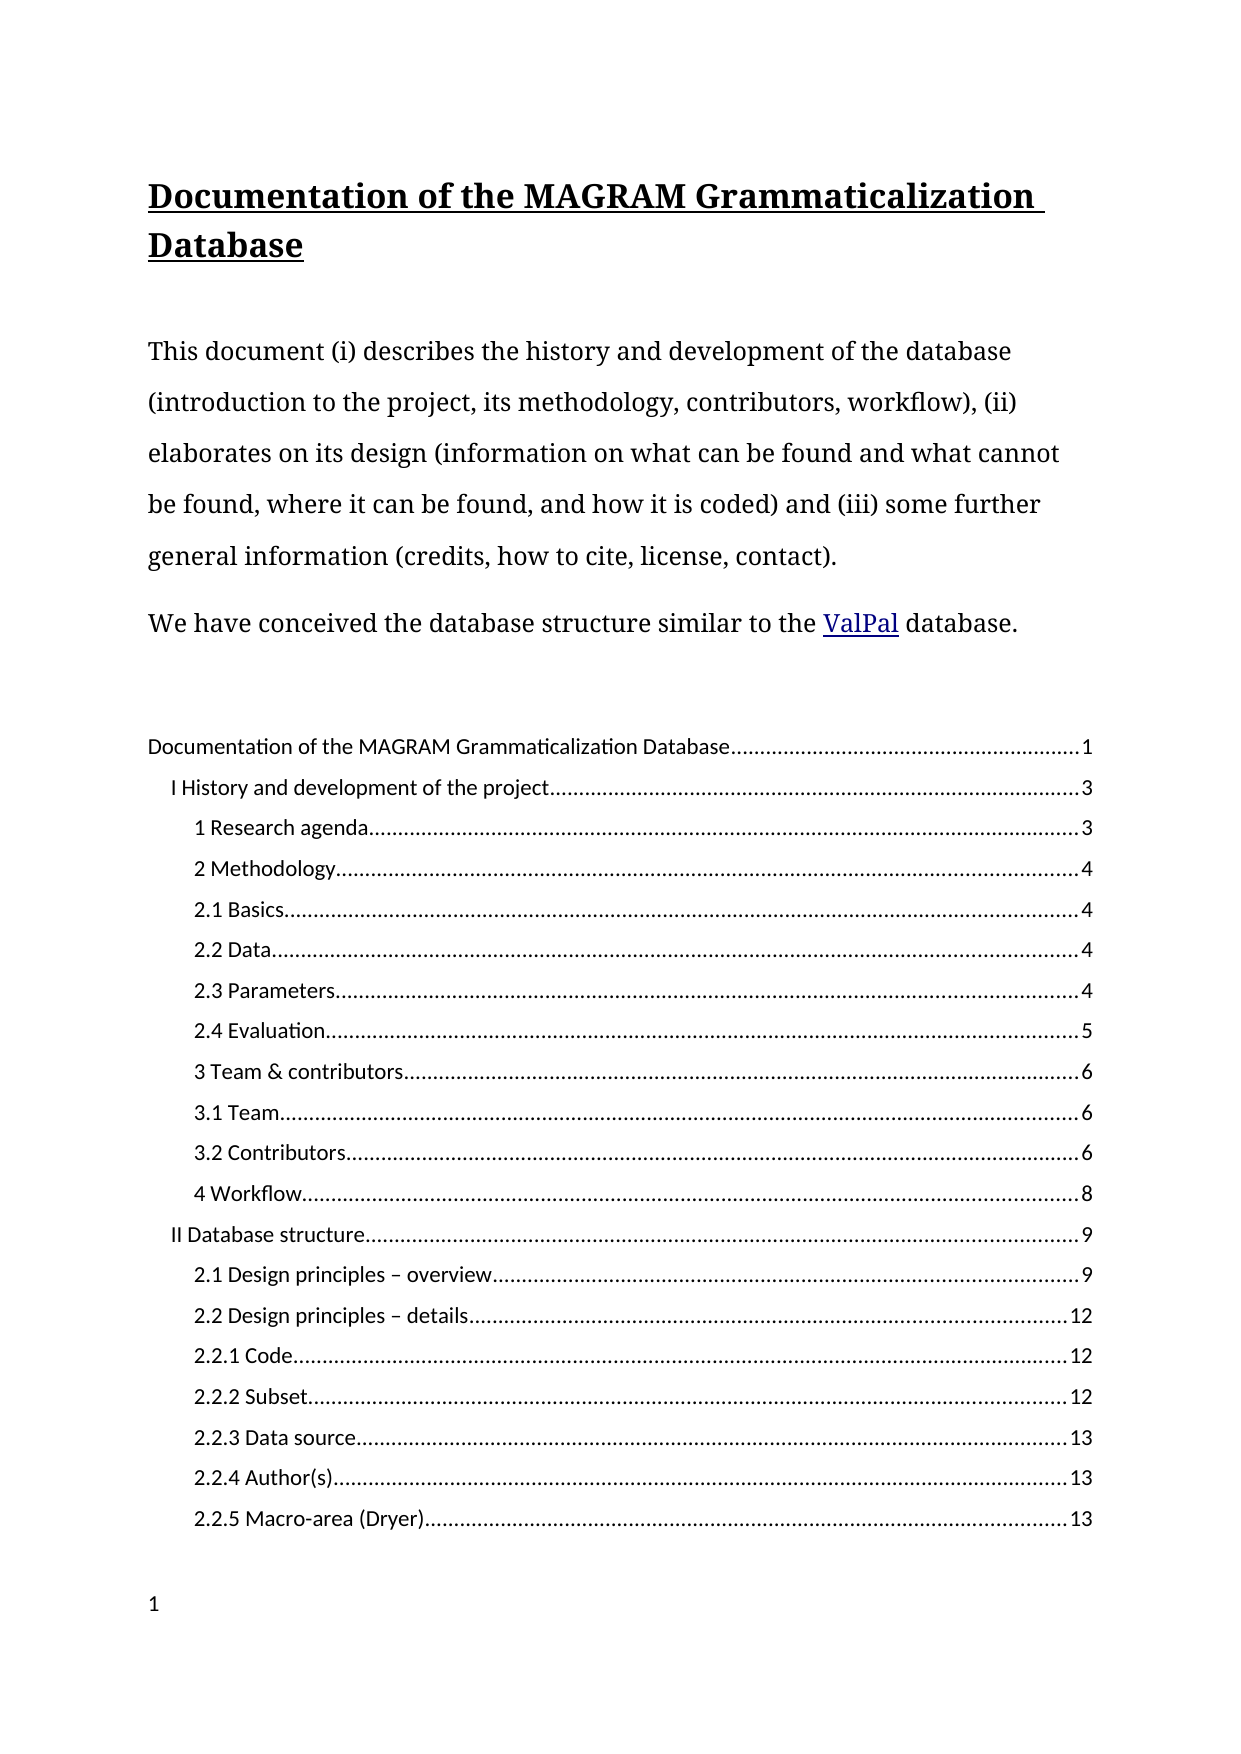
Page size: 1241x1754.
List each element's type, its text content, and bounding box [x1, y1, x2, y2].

text 2.1 Basics 4 [193, 895, 1093, 923]
text 2.1 Design principles – overview 9 [193, 1260, 1093, 1288]
text 4 Workflow 8 [193, 1179, 1093, 1207]
text 2.4 Evaluation 5 [193, 1017, 1093, 1045]
text 3.2 Contributors 6 [193, 1138, 1093, 1167]
text 2.2.4 Author(s) 13 [193, 1463, 1093, 1492]
text II Database structure 9 [171, 1220, 1093, 1248]
text 2.2.5 Macro-area (Dryer) 13 [193, 1504, 1093, 1532]
text 3 Team & contributors 6 [193, 1057, 1093, 1085]
text 1 Research agenda 3 [193, 813, 1093, 842]
text This document (i) describes the history and development of the database (introduction to the project, its methodology, contributors, workflow), (ii) elaborates on its design (information on what can be found and what cannot be found, where it can be found, and how it is coded) and (iii) some further general information (credits, how to cite, license, contact). [148, 334, 1093, 572]
text 3.1 Team 6 [193, 1098, 1093, 1126]
text 2.2 Design principles – details 12 [193, 1301, 1093, 1329]
text Documentation of the MAGRAM Grammaticalization Database 1 [148, 732, 1093, 760]
text We have conceived the database structure similar to the ValPal database. [148, 606, 1093, 640]
text 2.3 Parameters 4 [193, 976, 1093, 1004]
text 2.2 Data 4 [193, 935, 1093, 963]
text 2.2.2 Subset 12 [193, 1382, 1093, 1410]
text 2.2.1 Code 12 [193, 1342, 1093, 1370]
text 2.2.3 Data source 13 [193, 1423, 1093, 1451]
subtitle Documentation of the MAGRAM Grammaticalization Database [148, 173, 1093, 267]
text 2 Methodology 4 [193, 854, 1093, 882]
text I History and development of the project 3 [171, 773, 1093, 801]
